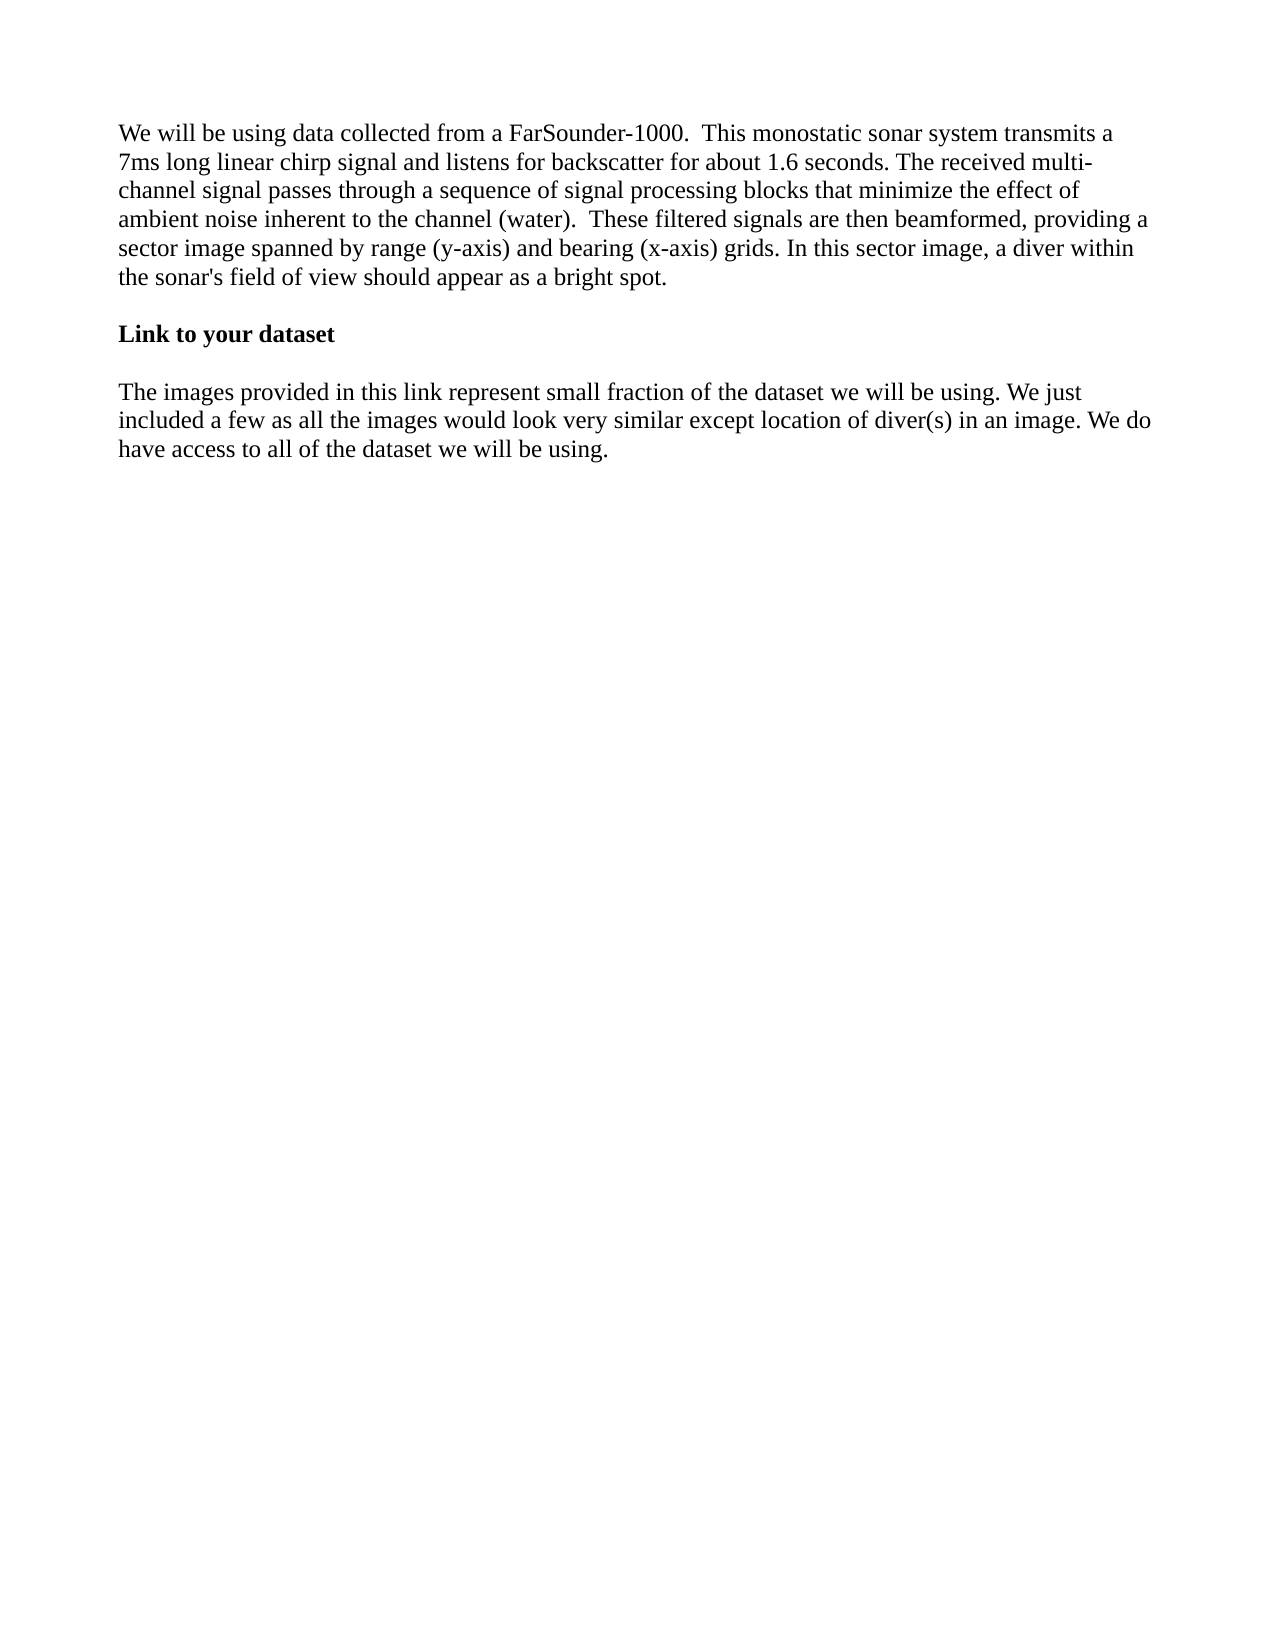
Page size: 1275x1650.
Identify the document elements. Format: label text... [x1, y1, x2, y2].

text Link to your dataset [118, 319, 1157, 348]
text We will be using data collected from a FarSounder-1000. This monostatic sonar system transmits a 7ms long linear chirp signal and listens for backscatter for about 1.6 seconds. The received multi-channel signal passes through a sequence of signal processing blocks that minimize the effect of ambient noise inherent to the channel (water). These filtered signals are then beamformed, providing a sector image spanned by range (y-axis) and bearing (x-axis) grids. In this sector image, a diver within the sonar's field of view should appear as a bright spot. [118, 118, 1157, 291]
text The images provided in this link represent small fraction of the dataset we will be using. We just included a few as all the images would look very similar except location of diver(s) in an image. We do have access to all of the dataset we will be using. [118, 377, 1157, 463]
